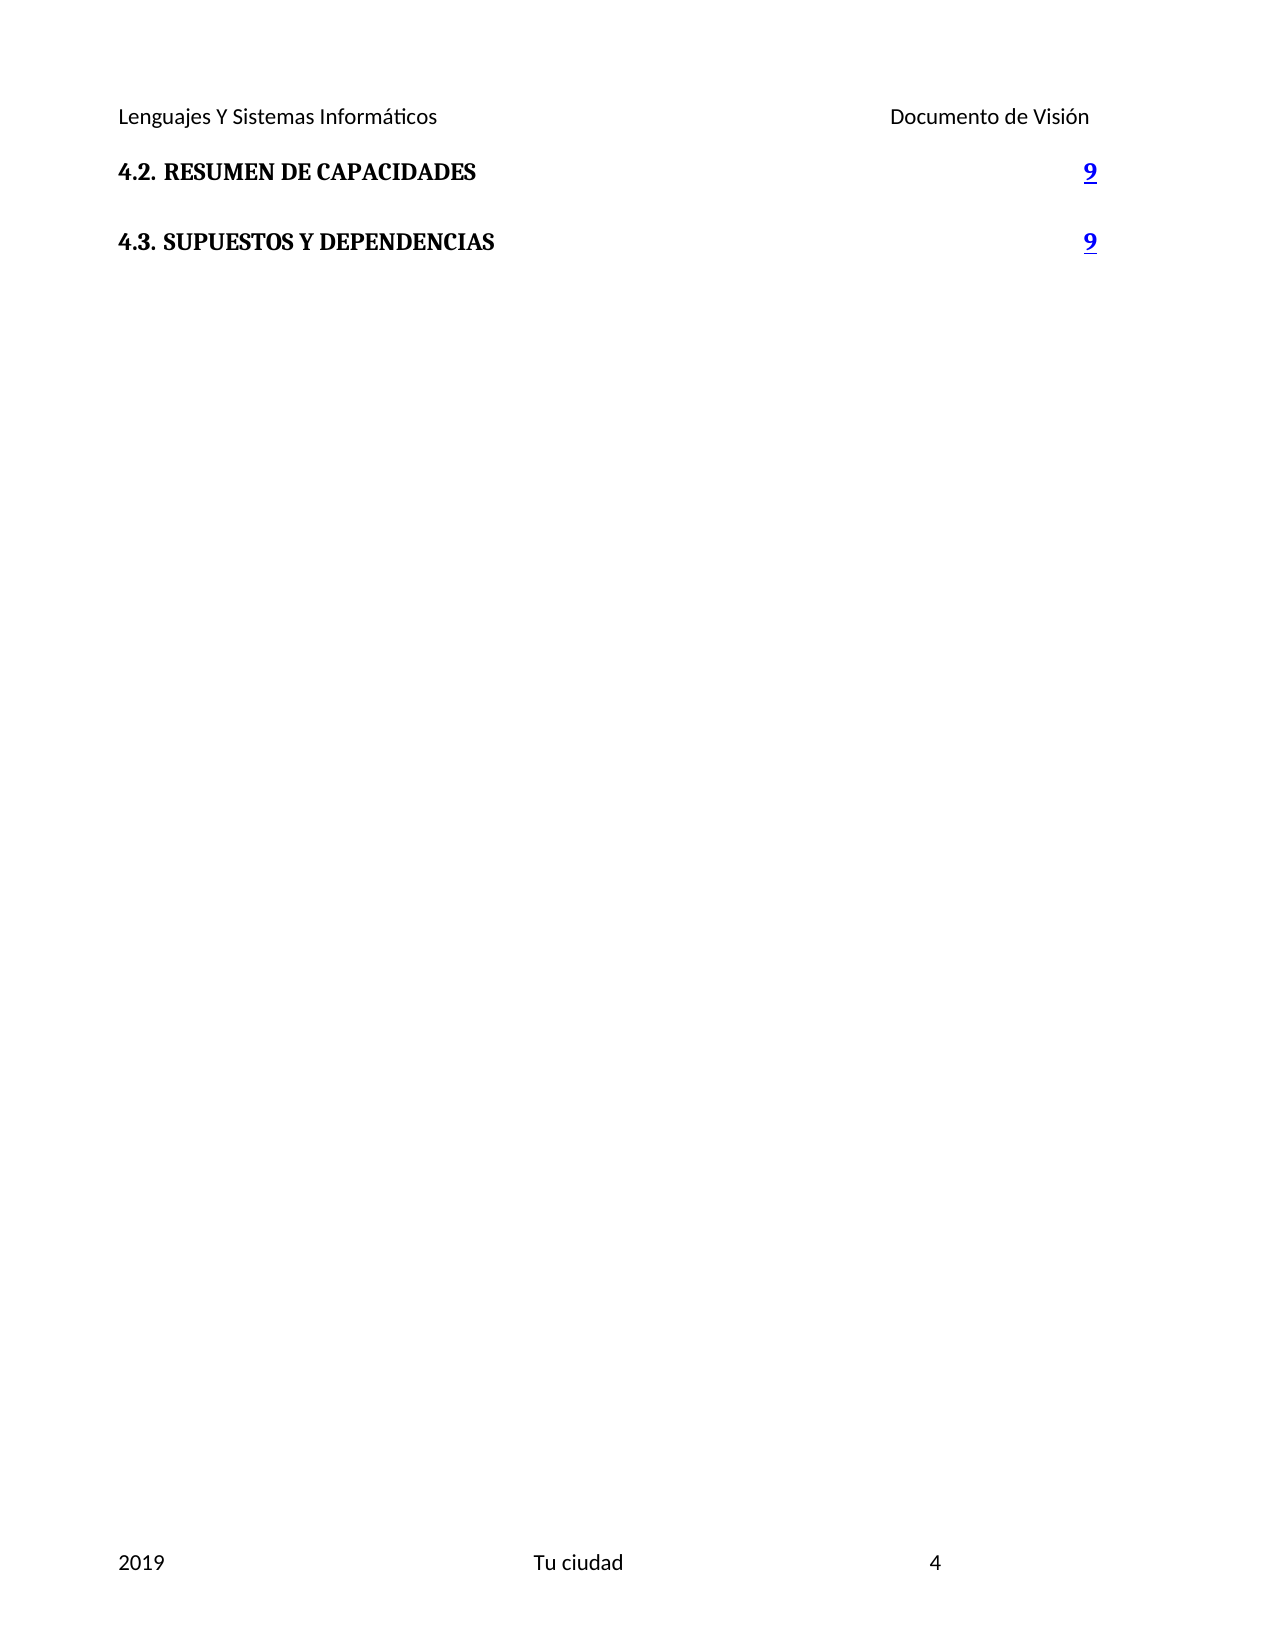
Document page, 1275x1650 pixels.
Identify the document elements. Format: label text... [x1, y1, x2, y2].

text 4.2. Resumen de capacidades 9 [118, 158, 1098, 187]
text 4.3. Supuestos y Dependencias 9 [118, 228, 1098, 257]
